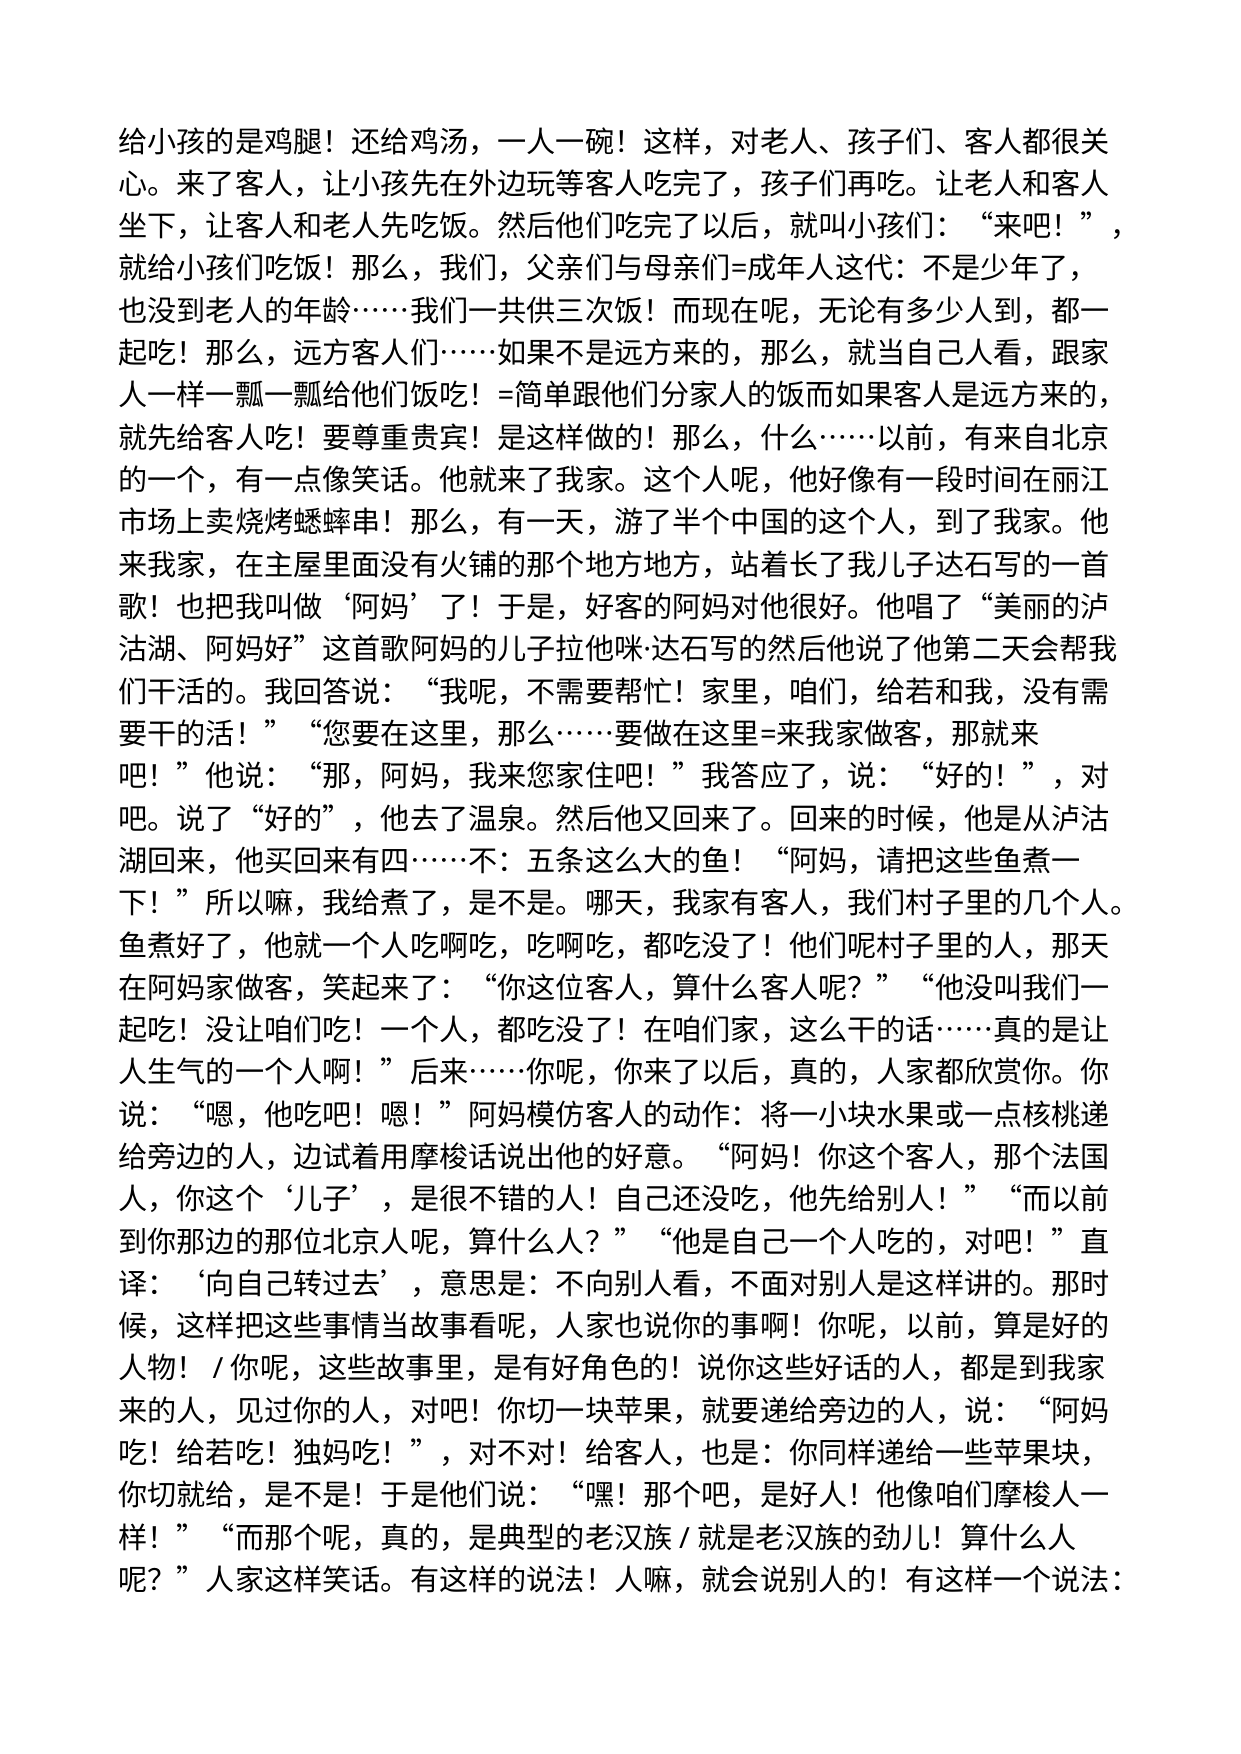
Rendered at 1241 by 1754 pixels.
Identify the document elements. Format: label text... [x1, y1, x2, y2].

text 我的孩子们在外边上班，那么，给若[阿妈的一个媳妇]在家，就是我们两个，对吧！大人，只有我们两个。[家里还有阿妈的两个孙女，没成年。]我的孩子们会带客人来家里的。我会说：“给若啊，好的这块肉不要吃，要存！”家里的食品丰富，我们想随便吃的话，能吃很多好的！可是不要那样做：客人来了，如果没有合适的食品给他们，会见笑！人家会说：“他们那家是怎么回事？主妇好像都不管家！”是这样讲的。一年，我们虽然杀三头猪，但自己不吃珍贵的那些块，也不吃新鲜肉。平常，我们吃的只有腊肉！肉、骨头、猪腿，我们存起来！猪脚，也存起来！香肠，也存起来！琵琶肉，也存起来！火腿，也存起来！好的肉，全部存起来！每次来客人，煮一大块好肉！然后人家吃不完的话，自己就可以吃了。这样……从前，我奶奶会说：自己吃的话，今天，只有自己的腰部才有印象！直译：‘只有腰部才见到’而人呢……如果送给人家吃，那么，这件事会被传播到老远、被记住很久！直译：‘会投入到社会的第九层’。意思是：很多人会知道的。同样，最深的森林叫做‘森林的第九层’。而如果送到腰部，只能得一小层肥肉！如果人家吃，带走，那么，在‘社会的九层’都会说主人的好话！“如果自己吃自己的好东西，腰部得一小层肥肉而已！早上拉一团屎就完了！”那么，“九层”这个说法呢……以前有“九层”这个说法，对吗！摩梭人就说“九层”！用汉语来说呢，嗯……那么，‘前时刻’汉语借词的人会这样说的，对嘛。他=客人来我们家，吃了这样一块美食，他会跟别人说的！那么，到我这边来的，嗯……来过一些日本人直译：‘日本人，有一些来了’，他们问：“阿妈，你为什么要存肉呢？”然后我解释了：“拿肉，火塘上面挂着熏，嗯……就存起来！”“很好吃！啊呀！真好吃！”客人说。那天煮一锅：香肠……杀一只鸡，猪一些香肠，煮一大块琵琶肉，煮一大块火腿，这样。二十几个人一起吃一大顿！吃了一顿，他们回去之前，达石[阿妈的大儿子]也拍我们的相片，对吧！他们这样拿走相片，当一个纪念，然后寄给我！摩梭人，真的很会照顾别人！‘照顾’：汉语借词那么……很会照顾别人！‘照顾’：摩梭话人来家里=来了客人，要很关心！以前，老人家会教这些道理的，而到了现在，是我说给他们=给更年轻的人们！现在，缺什么东西，就去市场，买，自己吃。在家，我给我媳妇给若这样的建议：好的那块，存起来！不太好的那块，给自己吃！会有人来，他们会谈我们评论我们，如果咱们俩没有存货家里没有备好给客人的食物，他们会说：喔！他们家里有两个人，但还是一点东西也没有！那么，人家会说=会批评。家里如果有老人，嗯……他们会去世的！ / 他们不知何时会死的！到那时刻，假如无法立即拿出来一些准备请客的饭还说：一年无论杀多少头猪，都要村好的肉！今年，我们杀了猪，把好的肉留着；然后，&lt;今年……&gt;明年，当我们杀猪的时候，也就是每年的十月，还是……我们吃一点猪肉：低等的，我们不留的！今年杀的猪的肉，也同样存起来！摩梭人会关心别人。 / 摩梭话传统文化里面，好客和关心别人是核心概念。摩梭人的话，算好肉的呢，有：风干猪腿算是好的，香肠算是好的，猪脚算是好的，琵琶肉算是好的，来客人的时候！人呢，那么……摩梭人的饭，能让人吃得很开心！ / 远方的客人吃摩梭人的饭，非常开心！无论客人来自哪里，都要一样好对待：我们做饭，就等人家的到来！他们来我家的时候，达石打电话来，说：“阿妈！今天有人要来！你准备饭吧！”于是我就做饭，就等他们的到来！饭锅，嗯……饭不是蒸的，是饭锅里煮的！如果用现代的电饭锅，外来的那些人好像认为饭不香没有木火上煮的饭那么好吃。所以我用传统的饭锅来煮一锅饭！“很好吃！很好吃！”人家说。他们吃很多！这样，从前，摩梭人很关心老人，很关心客人，也很关心小孩子。杀鸡的时候，给老人家一块鸡翅：翅膀和周围那块。给小孩的，是腿那块！鸡腿那块！我们成年人呢，只吃鸡的一点肋骨，不怎么好的那块！我们基本上只喝鸡汤而已！关心小孩，关心老人，关心客人！对的！以前就是这样做的！以前我们在家里杀鸡的时候，我们三个孩子，兄弟姐妹三个，老人，有四位。我们三个轻装年轻人，不会吃鸡肉的！我们只得到脚那块！=不带肉的鸡爪子我们只能吃肋骨之类，不怎么好的那些部位。小孩和老人家，不会像现在一起吃的！是分开用餐的！给老人家的有：一个鸡翅、一块瘦肉。鸡脖子那个部位，也给他们一块！给小孩的是鸡腿！还给鸡汤，一人一碗！这样，对老人、孩子们、客人都很关心。来了客人，让小孩先在外边玩等客人吃完了，孩子们再吃。让老人和客人坐下，让客人和老人先吃饭。然后他们吃完了以后，就叫小孩们：“来吧！”，就给小孩们吃饭！那么，我们，父亲们与母亲们=成年人这代：不是少年了，也没到老人的年龄……我们一共供三次饭！而现在呢，无论有多少人到，都一起吃！那么，远方客人们……如果不是远方来的，那么，就当自己人看，跟家人一样一瓢一瓢给他们饭吃！=简单跟他们分家人的饭而如果客人是远方来的，就先给客人吃！要尊重贵宾！是这样做的！那么，什么……以前，有来自北京的一个，有一点像笑话。他就来了我家。这个人呢，他好像有一段时间在丽江市场上卖烧烤蟋蟀串！那么，有一天，游了半个中国的这个人，到了我家。他来我家，在主屋里面没有火铺的那个地方地方，站着长了我儿子达石写的一首歌！也把我叫做‘阿妈’了！于是，好客的阿妈对他很好。他唱了“美丽的泸沽湖、阿妈好”这首歌阿妈的儿子拉他咪·达石写的然后他说了他第二天会帮我们干活的。我回答说：“我呢，不需要帮忙！家里，咱们，给若和我，没有需要干的活！”“您要在这里，那么……要做在这里=来我家做客，那就来吧！”他说：“那，阿妈，我来您家住吧！”我答应了，说：“好的！”，对吧。说了“好的”，他去了温泉。然后他又回来了。回来的时候，他是从泸沽湖回来，他买回来有四……不：五条这么大的鱼！“阿妈，请把这些鱼煮一下！”所以嘛，我给煮了，是不是。哪天，我家有客人，我们村子里的几个人。鱼煮好了，他就一个人吃啊吃，吃啊吃，都吃没了！他们呢村子里的人，那天在阿妈家做客，笑起来了：“你这位客人，算什么客人呢？”“他没叫我们一起吃！没让咱们吃！一个人，都吃没了！在咱们家，这么干的话……真的是让人生气的一个人啊！”后来……你呢，你来了以后，真的，人家都欣赏你。你说：“嗯，他吃吧！嗯！”阿妈模仿客人的动作：将一小块水果或一点核桃递给旁边的人，边试着用摩梭话说出他的好意。“阿妈！你这个客人，那个法国人，你这个‘儿子’，是很不错的人！自己还没吃，他先给别人！”“而以前到你那边的那位北京人呢，算什么人？”“他是自己一个人吃的，对吧！”直译：‘向自己转过去’，意思是：不向别人看，不面对别人是这样讲的。那时候，这样把这些事情当故事看呢，人家也说你的事啊！你呢，以前，算是好的人物！ / 你呢，这些故事里，是有好角色的！说你这些好话的人，都是到我家来的人，见过你的人，对吧！你切一块苹果，就要递给旁边的人，说：“阿妈吃！给若吃！独妈吃！”，对不对！给客人，也是：你同样递给一些苹果块，你切就给，是不是！于是他们说：“嘿！那个吧，是好人！他像咱们摩梭人一样！”“而那个呢，真的，是典型的老汉族 / 就是老汉族的劲儿！算什么人呢？”人家这样笑话。有这样的说法！人嘛，就会说别人的！有这样一个说法：“人做好事，就会有人说他好！干坏事，会有人说他不好！”干坏事，人家会说=会传播出去！做好事，人家也会说=会传播出去！从前，人家会说：“不存在任何不能当话题的人嘛！”直译：“不存在任何人没话可说！”，意思是：每个人都会是八卦的话题，随便谁都有话可说。人家不可能不说你。故事啊，现在也一样在随时出现新的！ 意思是：故事，不仅是远过去流传下来的一套：现在，也有新的故事开始流传。‘传统’故事和今天的八卦，没有什么明显的界限：一件稀奇的事情，流传起来，就是故事了！以前，是这样讲的，而现在，也照样是这个样子！这样，我们摩梭人，虽然有各种各样自己的事，还是会先管长辈的人，关心长辈的人！老人家，我们是很关心！孩子们，也很关心！那么，我们年轻人=成年人，孩子的父亲……我们呢，这样，以前这些做人标准，这些好习惯，确实很好！孩子们要养大。老人们，老了……是他们把我们养大的，养着养着他们现在老了，所以我们要报恩，要关心老人。这样，我们教你们、你们教我们。偶尔有个别一家对老人家不是特别关心，发生这样情况，周围邻居会说：“他们这些，不要学他们因为他们不知道怎么做人、怎么关心别人，不应该这么做！”“父母养他们，不简单！”“我们在养你们，以后有一天你们干坏事的话，等于是&lt;对奶奶……&gt; 对自己母亲、对自己父亲干坏事的！”“你们这些孩子啊，还是不会做好事的吧！”批评别人的孩子不孝顺，也批评自己还是说他以后同样会不孝顺。这样，希望听了的孩子会决定：长大以后，不学人家不孝顺的态度，而继承长辈所教过的美好孝顺传统。摩梭人家说=教小孩子们：“人啊，要对老人好！”那么，人……高年龄的，老人家，是这样教育我们的！偶尔有些家庭，不管父母‘管’：汉语借词！不管！‘管’：摩梭话自己的朋友，自己看=自己爱学他们的习惯，要负责任地选择伙伴！家里如果一块盐巴也没有，一块茶饼也没有，这样的话，会被一些老人笑话！“你们啊，真的，别这样了！你们，你们这些孩子，不要这样！”“你们母亲，把你们养大。把你们养大的人，很不容易！”“要管老人！缺东西如：从外边买来的日常用品：盐巴、茶饼、红糖、醋等等，也要努力找啊直译：‘要从什么地方找啊’，就拿回家！找回家送家人！”会这样说的！所以呢，一个跟那个村子的老人比较熟的青年人这样说：“啊呀，他会这样批评我们不孝顺的孩子，真的，咱们要对老人们好一点吧！”你教我：这个不好的人，不要学他。这个好的人，要学他 / 要向他学习！那么，假如今天去一个什么地方，那就路程上遇见什么，就给老人家拿回一个东西送他们！送了这样一份从外边拿回来的小礼物，哦哟！那位老人会这样讲的：“啊，这个孩子，是个好榜样！”“到哪里去，他都不空手！他是很大方的！”老人家说。以前嘛，我们啊，我们这代，才二十几岁，有一个男人，属于哲格家族，名叫达石次尔。有那样的一个人，那个时候。然后呢，大家一起干活去了！大家一起去干活，挖水渠，做水利，那么……就是去挖小水渠！去了，到了夜间，就要在那里过夜嘛！不回村子里过夜呢……一整夜，他，那个男人，牙齿痛了，很痛！ 我们都一起过夜，就这样弄帐篷就过夜！那么，我吧，在这里睡。那个男人，在那里睡。其它所有年轻人，都在那边睡，但其实他们没有睡：他们很吵，他们唱歌什么的！这个男人在“啊呀、啊呀……”可怜地叫，而他们既然在唱歌！我这样说了：“啊呀，你们在干嘛呢？人呢……哲格叔叔今天晚上疼得要命！”“你们今天晚上不能不吵吗？别这样了！”我这样批评他们，就……第二天早上起来，那个男人好一点了=不那么疼了，“家姑娘啊！”他不会用名字，把我叫做“达石拉么”而他用的是家族的性加上“姑娘”这个称呼，那位祖父！注：此处，阿妈从现在的角度看，将那个人称作“外曾叔父相当于汉族家庭的祖父”，而不用当时的角度：当时称“叔叔”。“拉他咪家姑娘啊，你是有好教养的，知道吗。你做了一件好事！”“昨天晚上，我牙疼得要发疯了！而他们在吵，使得我没法睡着！”“你批评了他们，他们不吵了，我睡了以后，牙齿现在好一点了！”“你是有好教养的！拉他咪家奶奶和拉他咪家母亲甲次，给了你很好的教育，知道吗！”“感谢你啊，感谢！你做了一件好事！”他说。那天&lt;早上&gt;晚上，半夜的时候，他跟我说：“拉他咪家姑娘啊！求你给我喝一碗水！我实在不行了！”以前嘛，我们，就像在家里……去干活的时候，真的会在外边过夜！白天，恩……出去了，就在外边过夜！没有家，没有能睡的地方！我们把几件衣服卷成团当床垫。这样去的话，那么……那天晚上，我煮了一碗开水，给了他！我半夜就起来了，给他喝水！到了早晨……那时候，没有水果糖，对吧！没有白糖！只有红糖！红糖，是自己放在糌粑里去嘛！拿糌粑来，往里面红糖一块一块地放！红糖，要切成小块，放糌粑里，搅拌，就吃！那么，那天早上，一大早，我给这位男人煮了一块茶饼，加了一块红糖！给了，他就说：“感谢你！你做了一件好事，知道吗！”“我今天喝了你这碗茶，这碗甜茶……” 以前叫做‘甜茶’！“喝了这碗甜茶之后，我身体好了一些，感觉我好了！”“感谢你啊！你是好人！”他说了。然后到了第二天，在光天化日之下，老人批评了他们，所有的那些自私蟾鬼！我吧，又要做饭／去厨房值班了。然后呢……吃饭的时候，没有我自己的份！阿妈给别人吃饭，他们吃了又吃，不注意阿妈自己都没时间吃一口把饭分给每个人的时候，那些年轻人嘛，都这样一排坐着。给饭的人，给着给着，给的是很公平的，给每个人一样多的！就像用称一样！能非常准，分出来的饭，每个人的份都完全一样给每个人一瓢饭！这样，一瓢一瓢分，我给饭，那么……我也煮了一锅汤，咕噜咕噜！先放在那儿！饭，他们自己拿碗吃，他们吧，很快吃完了，我还没开始吃，他们就已经把碗伸出来要我给更多了！那位舅舅批评了他们，说：“你们拿人家给你们的饭，你们就看锅＝你们感兴趣的，一共就是你们想吃的饭。你们看不见还没有吃饭的人！你们只看锅里哈！”我就说：“舅舅不用担心，我还有饭！”我这样说，我吧，比较乐意帮助别人，尽力为别人：我参加公务干活，做饭，还煮茶。我也管一管老人！ / 这些以外，有空的时候，我还喜欢花时间跟老人家在一起，管管他们。于是，那时候，人家多么喜欢我！这样，男人的那件事情就讲完了！那件事讲完了，那么，我要讲我们那边的家族！我们有四家：拉他咪、者波家、Axo、Lama等。这四家，是一起划开木根成木板的，对吧！以前，木板是很重要的建材！在深山老林里砍完那么粗大的树，就划开成木板！砍这两个，那两个，再这个，这个，这个……=先砍大树，然后就划开木板，一片又一片！为了把树干切成木板，为了从原木上拉出木板，四个家庭互相帮助！我们一起去切木板！我们称之为 “切木板”。四家互相帮忙，做木板，让后把木板堆起来！木板一片一片做出来了，就这样堆起来！是这样堆起来的：方形的一堆，按照厚度，对吧。漂不漂亮是没有关系的直译：‘是不要谈的’。木板都堆起来了漂亮和不漂亮不分，都一起堆起来，完了这样分：一人木板堆的一面。你这一面、他那一面、他那一面、他那一面！一面，分给我们家！一面，分给Zzeibbo家！一面，分给Lama家！一面，分给&lt;Zzeibbo&gt; [Axo]家！这样将木板堆的四面分出来，那么，自己呢……分木板的时候，会有达到三百片之多！或者能达到四百片！四家一起做，做出四百片木板！就这样，一堆一堆地堆起来！木板堆，好高呢！山上，木头划开成木板以后，就将木板堆起来！然后就放一个月让木头变干！然后，每家把自己的木板搬回村子！马匹驮运！我们雇人把木板背到马匹等着的地方！这样才能得到建筑用的木板！背木板回家的那天，我们全家会一块儿去拿木板。早上五点就起来！晚上……半夜不睡！=晚上很晚还工作煮饭，煮午饭，煮腊肉、切成大块再切成小块，放在一个袋子里！饭，就揉一揉，给每个人一块，放袋子里！到了就给吃的，一人一大块！肉，分给一人一大块！煮一壶茶！然后，那天，就拿饮料来！带肉、带酒！到了家里，要杀鸡了！人家非常累，那天山上。累得很，啊呀！而且，有的时候，回来时，雪会一直下的！开始下雪了；我们在山上一直爬上爬下，雪一直在下；我们往上爬；[雪]，直到你的腿上那么高的！手势：指雪几乎到膝盖那么，当到达堆放木板的地方时，舅舅们和同行的所有年轻人都背着木板回到村子里。嗯……我们生火！在过去，这户人家，哲格·达石次尔家，他们那一代很穷！他们买不起酒。而我的祖母则每个月酿两罐酒！我们把它留作储备！永远都不要想没有酒：所以当客人出现时，有存货准备好了！即使家里有酒，我们也不急着喝：我们会告诉自己，可能会有客人来，而我们要留酒到那个场合喝！我们把酒储备起来，等上山取木板的那天，我们会说：“要去取木板啊！”，而我们就又煮酒！在一个月前，我们会说：“我们该去山上拿木板！咱们煮一锅酒吧！” 我们就这样酿出了酒！那天，我们一家人背着&lt;两斤&gt;[两瓶]酒！我们家雇了三个年轻人，他们陪同我们一起去！我们家小伙子有两个！所以总共有五个年轻人去！那户人家[即哲格达石家]有两个年轻人，还有这个老人；还有三个女人！我们这样请其它家帮忙，年轻女人们、小伙子们都请来，一共能达到二十个人！那么，饭准备了一大堆，大家在吃的时候，有一位老人受凉了。他发抖很重！而且天在下雪！于是我拿出来了那两壶酒。他们一家没带酒！＝他们一家都忘了带上酒我家是唯一带上的！为了用杯子盛酒，我是这样做的：我往茶碗里倒了一点，每个人都喝了一滴！我给那位外曾叔父＝那位老人盛了一滴！“哇！非常感谢你，女士！”“你救了我两次！你做大好事！”他说：“今天，要不是你给我酒喝，我就要冻死了！”。这位外曾叔父是这么说的：他要死了，真的要死了！人们似乎对这一情节记忆犹新。这个人当时很穷。他的孩子还很小，对吧？他的妻子不是特别能干：孩子们的母亲不是很能干。而这位老人却是个能人，一个很能干的人！于是他干活；通过工作，他变得娴熟=他掌握了技能。他变得非常熟练……随着年龄的增长，他变得疲惫不堪！所以……当他回去劳动时，他说：“真的，应该向拉他咪家姑娘学习！她家的人有好习惯！”我曾经照顾过老人！我照顾老人；我照顾孩子！我没有欺负过人。我们那次去找木板，呃……还有那次去挖水沟，我们是这样做的：那个外曾舅舅=那个老人，他真的很可怜！我对这个人非常体贴，他也非常感激我；他已经上了年纪！在他快要死的时候，他身体不舒服，我去看他，呃…… 我们村里的老人，对吧？(说话者用这个例子解释了摩梭社会的一个普遍原则：当一个老人生病，似乎快要走到生命的尽头时，每个人都会去看望他。当老人生病时，我们会想：“她可能快死了，我们去看看她吧”；每个人都会去看望：村里的每家每户，一个接一个都去！有些人还带了一只鸡。一只鸡、糖果，我们带这样一些东西！我们要去看望她！人家说：“哎哟，哎哟，哎哟！这个老人活下来的机会不大！我们去看望他吧”，然后大家一起去看望这家人！当我去拜访那位老人时……我得解释一下，那时候我被称呼“达石拉姆”！“达石拉姆啊，在我的一生中，我从未忘记过你的恩情，你知道吗？”“当我濒临死亡时，你的两次善举我都铭记在心！”我的亲生儿女从未如此体贴入微！“你做很多了不起的事，你知道吗？你已经这样照顾我两次了！” 他是这么说的。我回答说：“舅舅，别这么说！”“年轻人照顾老人是天经地义的事！”是老人照顾了年轻人，是老人让年轻人成长！你应该这样看！老人回答说：“不，你不能这么说！村里有很多年轻人，他们中的很多人都不关心老人！(字面意思是 “不知道老人、不认识老人”。“你呢，你跟你奶奶学得很好，知道吗？”他说：“你的家庭有很好的原则。”在过去，我们确实给人们提供了良好的教育！老人……真的，我们照顾老人！“必须照顾孩子！出去到外边的时候，得照顾老人！”我的祖母经常这样对我们说！像这样…… “你们是好人！从现在起……继续践行善行！”字面意思是：“践行善行”。“你哦，你是个好人！那次你来探望”，他对我说。那位老人就是这样一直跟我说话的！我回答说：“哇！可是我并不值得这么多赞美：我什么都没带，我是空手来的！外曾叔父啊，我这人吧，功劳不大：您生病时，是我的家人派我去看望您的！那天我带了一只鸡，还有糖。以前我们只有红糖块，不是吗？我带了一块红糖。我去的时候，我紧紧地抱着一只鸡送给那家人！就这样，那个人嘛，一代人过去了：这位先生死了。他的孩子们，他们很好！他们经常和我聊天！“我父亲以前经常提起您，拉他咪阿姨！”他们说：“在过去，您好像很会照顾其他人！我们一天又一天去劳动时谈这件事！”到现在，他们有时见到我就说：“据说您以前很会照顾老人，是吗？”们就又说起来了！“我们知道如何照顾老人！但你们却不是很主动照顾他们！”这是我最近经常对他们说的话！这就是：选择照顾他人，还是忽视他人，一切都在那里！／所有这些，基本上都归结为一个简单的问题：我们是否照顾他人！而我们，在今日……我们该怎么办？“朋友就是这样”，孩子们也是这么说的！＝这就是由友谊激发出来的行为！”，那位老人的孩子们说。然后，嗯……这些说法，到今天仍在流传的！结束了！嗯！ [118, 118, 1122, 1599]
